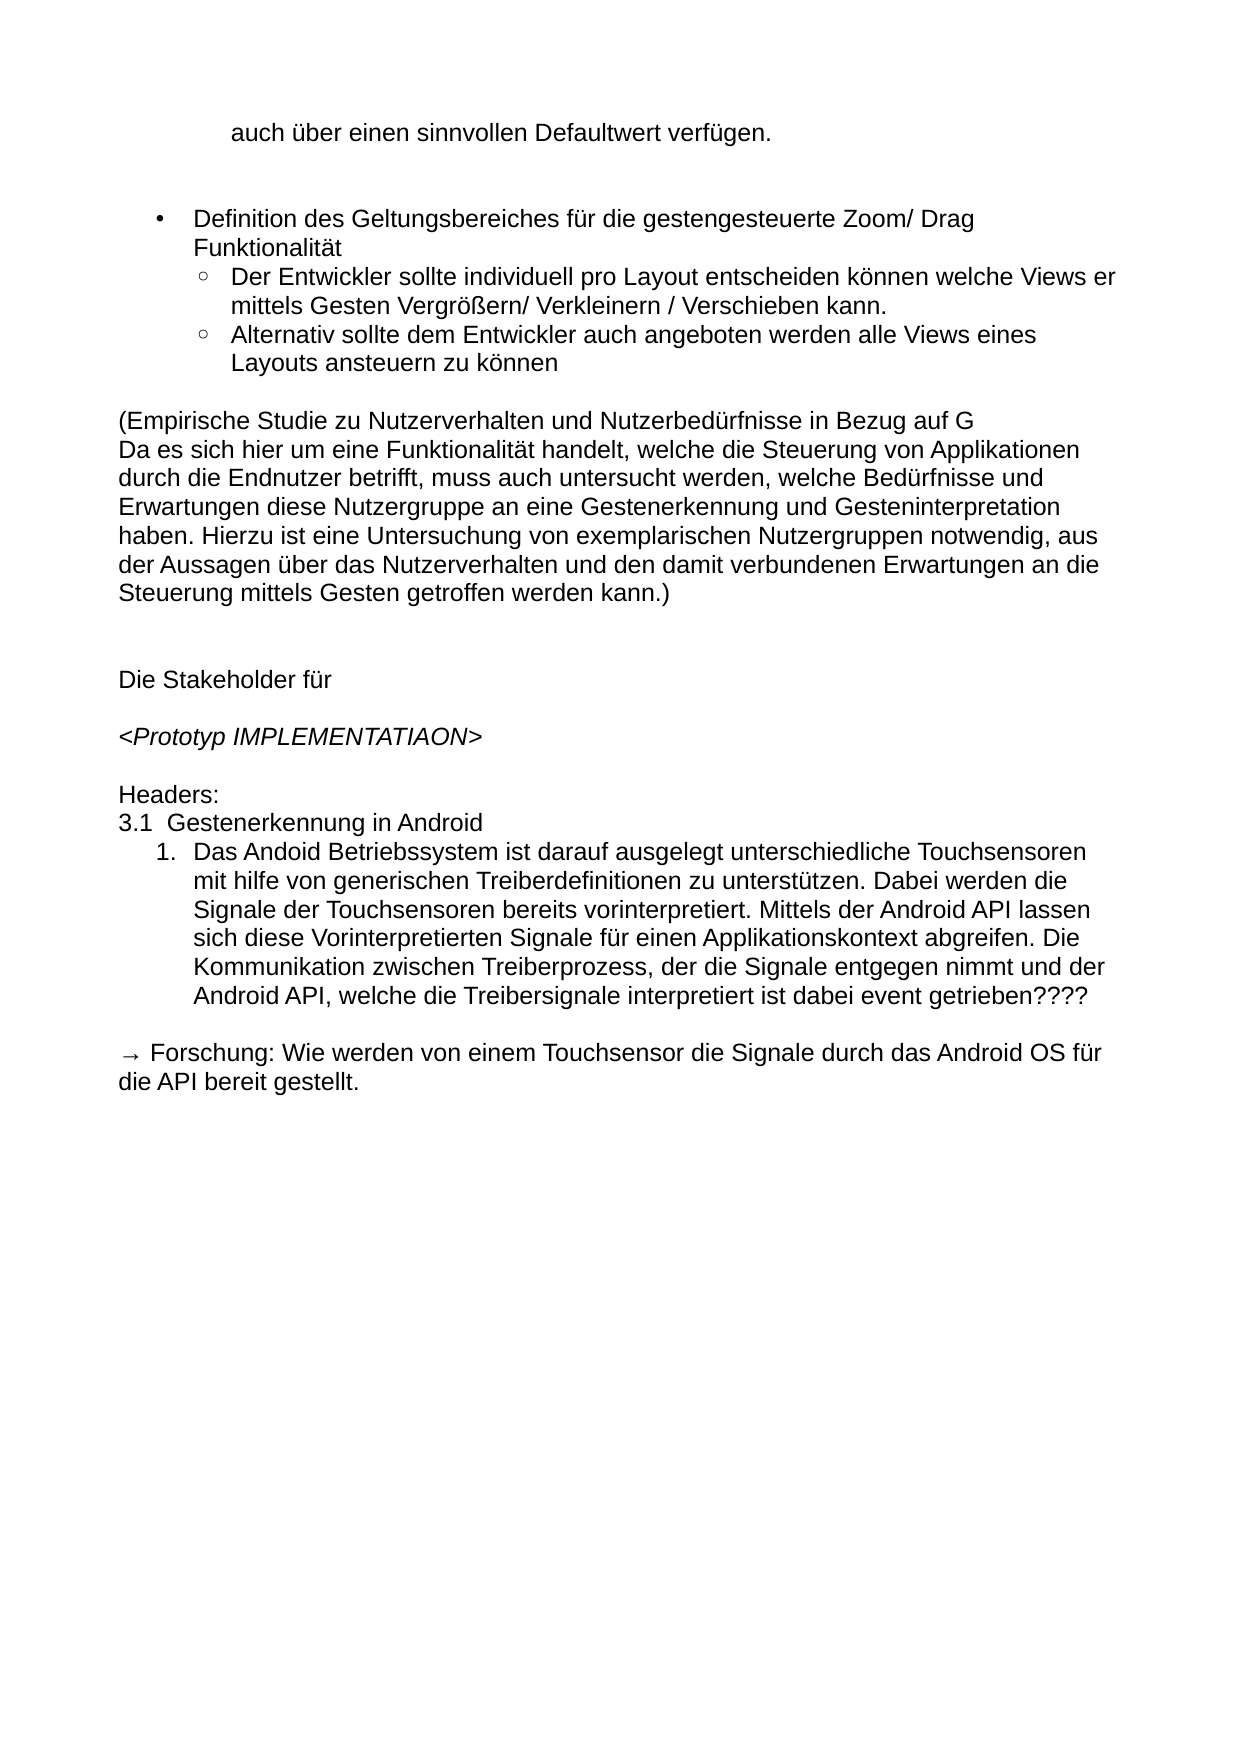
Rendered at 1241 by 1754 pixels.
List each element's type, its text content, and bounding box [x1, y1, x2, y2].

text (Empirische Studie zu Nutzerverhalten und Nutzerbedürfnisse in Bezug auf G [118, 406, 1122, 435]
list Der Entwickler sollte individuell pro Layout entscheiden können welche Views er mittels Gesten Vergrößern/ Verkleinern / Verschieben kann. [193, 262, 1122, 319]
text Da es sich hier um eine Funktionalität handelt, welche die Steuerung von Applikationen durch die Endnutzer betrifft, muss auch untersucht werden, welche Bedürfnisse und Erwartungen diese Nutzergruppe an eine Gestenerkennung und Gesteninterpretation haben. Hierzu ist eine Untersuchung von exemplarischen Nutzergruppen notwendig, aus der Aussagen über das Nutzerverhalten und den damit verbundenen Erwartungen an die Steuerung mittels Gesten getroffen werden kann.) [118, 435, 1122, 607]
list Definition des Geltungsbereiches für die gestengesteuerte Zoom/ Drag Funktionalität [156, 204, 1122, 262]
text → Forschung: Wie werden von einem Touchsensor die Signale durch das Android OS für die API bereit gestellt. [118, 1038, 1122, 1096]
text Die Stakeholder für [118, 665, 1122, 693]
text <Prototyp IMPLEMENTATIAON> [118, 722, 1122, 751]
list Das Andoid Betriebssystem ist darauf ausgelegt unterschiedliche Touchsensoren mit hilfe von generischen Treiberdefinitionen zu unterstützen. Dabei werden die Signale der Touchsensoren bereits vorinterpretiert. Mittels der Android API lassen sich diese Vorinterpretierten Signale für einen Applikationskontext abgreifen. Die Kommunikation zwischen Treiberprozess, der die Signale entgegen nimmt und der Android API, welche die Treibersignale interpretiert ist dabei event getrieben???? [156, 837, 1122, 1010]
text Headers: [118, 780, 1122, 808]
text 3.1 Gestenerkennung in Android [118, 808, 1122, 837]
list auch über einen sinnvollen Defaultwert verfügen. [193, 118, 1122, 147]
list Alternativ sollte dem Entwickler auch angeboten werden alle Views eines Layouts ansteuern zu können [193, 319, 1122, 377]
